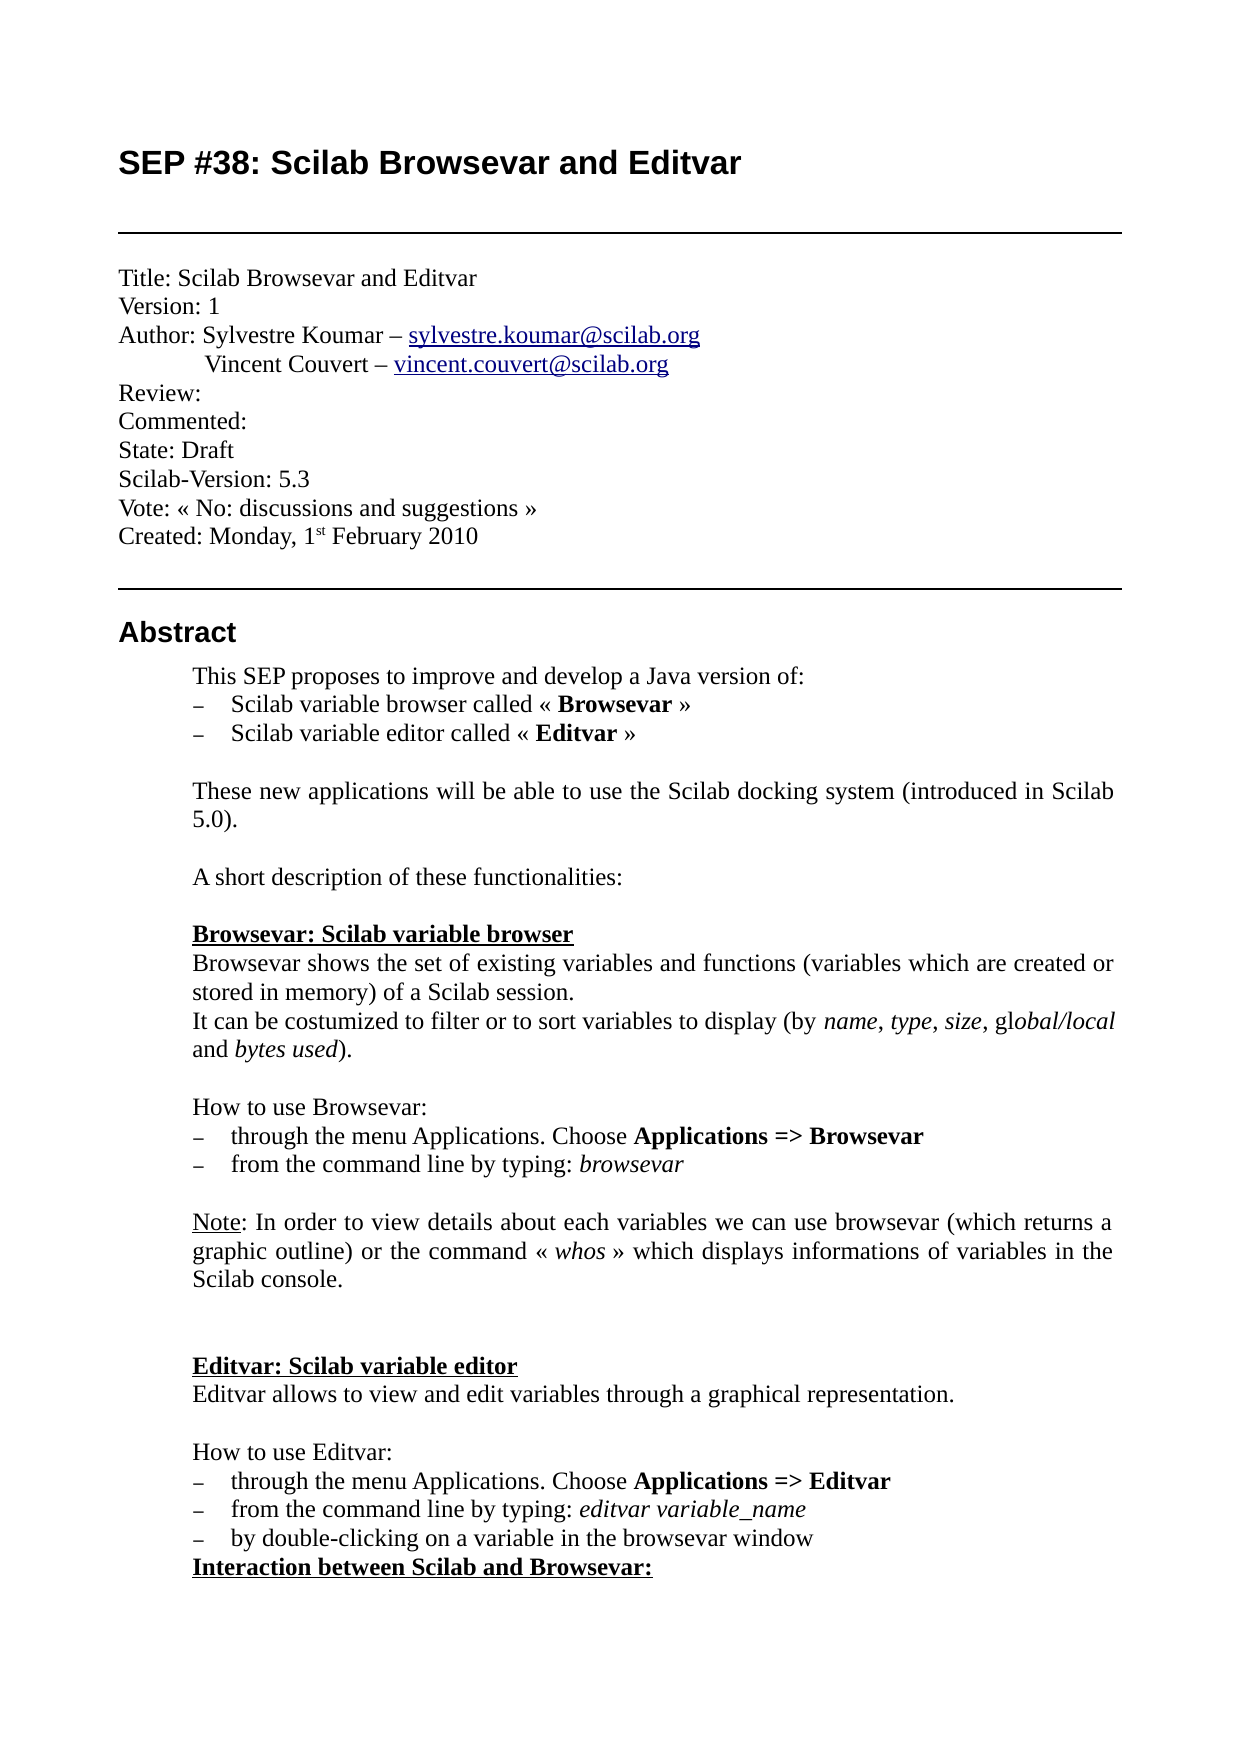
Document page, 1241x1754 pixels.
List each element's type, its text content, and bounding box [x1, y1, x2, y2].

list through the menu Applications. Choose Applications => Editvar [193, 1466, 1122, 1494]
text Vincent Couvert – vincent.couvert@scilab.org [118, 349, 1122, 378]
text Created: Monday, 1st February 2010 [118, 521, 1122, 550]
text How to use Editvar: [118, 1437, 1122, 1466]
text Browsevar shows the set of existing variables and functions (variables which are created or stored in memory) of a Scilab session. [118, 948, 1122, 1006]
subtitle SEP #38: Scilab Browsevar and Editvar [118, 143, 1122, 182]
list from the command line by typing: editvar variable_name [193, 1494, 1122, 1523]
text Scilab-Version: 5.3 [118, 464, 1122, 493]
text These new applications will be able to use the Scilab docking system (introduced in Scilab 5.0). [118, 776, 1122, 833]
list through the menu Applications. Choose Applications => Browsevar [193, 1121, 1122, 1149]
text Title: Scilab Browsevar and Editvar [118, 263, 1122, 291]
text Vote: « No: discussions and suggestions » [118, 493, 1122, 521]
text How to use Browsevar: [118, 1092, 1122, 1121]
list Scilab variable editor called « Editvar » [193, 718, 1122, 747]
text Editvar allows to view and edit variables through a graphical representation. [118, 1379, 1122, 1408]
text Version: 1 [118, 291, 1122, 320]
text This SEP proposes to improve and develop a Java version of: [118, 661, 1122, 689]
subtitle Abstract [118, 615, 1122, 648]
text Author: Sylvestre Koumar – sylvestre.koumar@scilab.org [118, 320, 1122, 349]
text Note: In order to view details about each variables we can use browsevar (which returns a graphic outline) or the command « whos » which displays informations of variables in the Scilab console. [118, 1207, 1122, 1293]
text Editvar: Scilab variable editor [118, 1351, 1122, 1379]
text Interaction between Scilab and Browsevar: [118, 1552, 1122, 1581]
text It can be costumized to filter or to sort variables to display (by name, type, size, global/local and bytes used). [118, 1006, 1122, 1063]
text A short description of these functionalities: [118, 862, 1122, 891]
list from the command line by typing: browsevar [193, 1149, 1122, 1178]
list Scilab variable browser called « Browsevar » [193, 689, 1122, 718]
text Browsevar: Scilab variable browser [118, 919, 1122, 948]
text State: Draft [118, 435, 1122, 464]
list by double-clicking on a variable in the browsevar window [193, 1523, 1122, 1552]
text Review: [118, 378, 1122, 406]
text Commented: [118, 406, 1122, 435]
